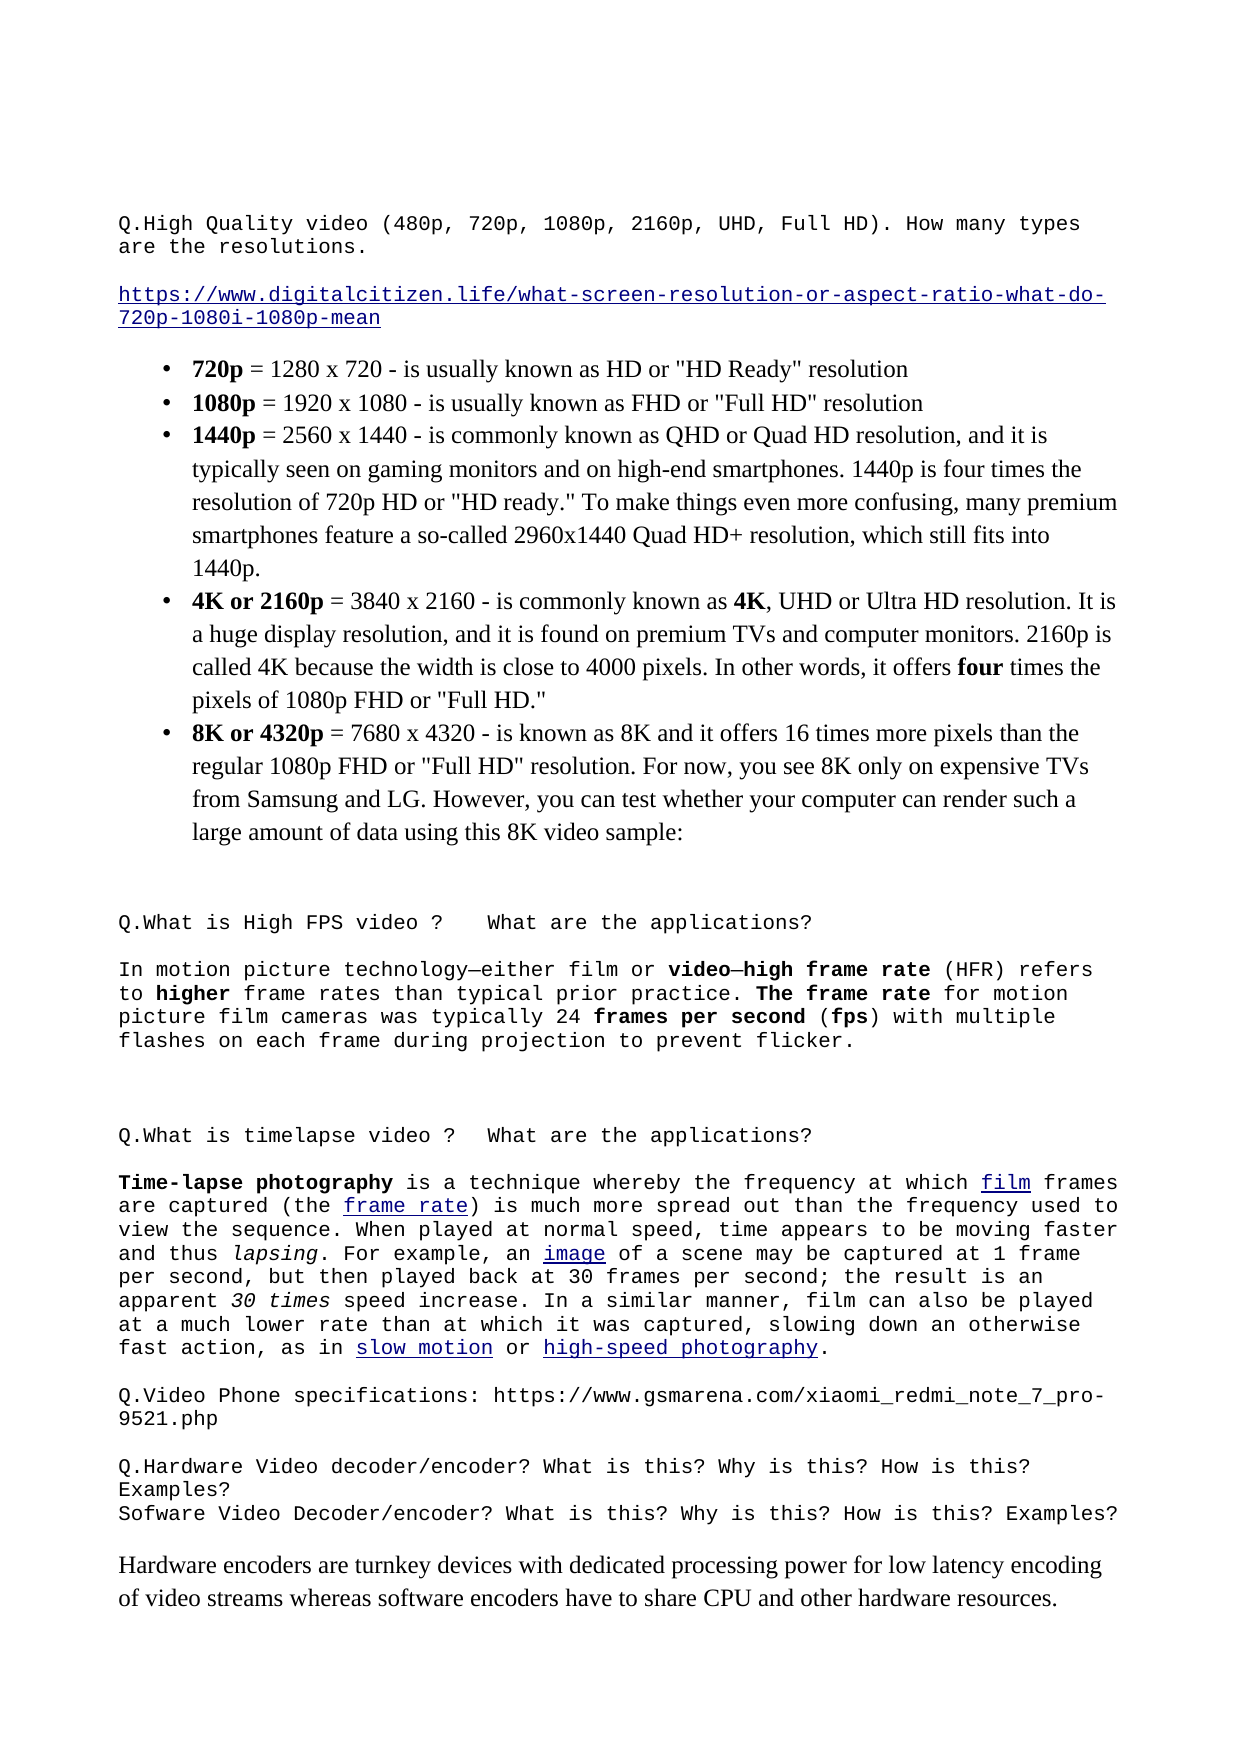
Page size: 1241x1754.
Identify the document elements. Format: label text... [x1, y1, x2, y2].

text Q.Hardware Video decoder/encoder? What is this? Why is this? How is this? Examples? [118, 1456, 1122, 1503]
text Time-lapse photography is a technique whereby the frequency at which film frames are captured (the frame rate) is much more spread out than the frequency used to view the sequence. When played at normal speed, time appears to be moving faster and thus lapsing. For example, an image of a scene may be captured at 1 frame per second, but then played back at 30 frames per second; the result is an apparent 30 times speed increase. In a similar manner, film can also be played at a much lower rate than at which it was captured, slowing down an otherwise fast action, as in slow motion or high-speed photography. [118, 1172, 1122, 1361]
text https://www.digitalcitizen.life/what-screen-resolution-or-aspect-ratio-what-do-720p-1080i-1080p-mean [118, 284, 1122, 331]
text Q.High Quality video (480p, 720p, 1080p, 2160p, UHD, Full HD). How many types are the resolutions. [118, 213, 1122, 260]
list 1080p = 1920 x 1080 - is usually known as FHD or "Full HD" resolution [162, 388, 1122, 416]
list 1440p = 2560 x 1440 - is commonly known as QHD or Quad HD resolution, and it is typically seen on gaming monitors and on high-end smartphones. 1440p is four times the resolution of 720p HD or "HD ready." To make things even more confusing, many premium smartphones feature a so-called 2960x1440 Quad HD+ resolution, which still fits into 1440p. [162, 421, 1122, 581]
list 720p = 1280 x 720 - is usually known as HD or "HD Ready" resolution [162, 354, 1122, 383]
list 4K or 2160p = 3840 x 2160 - is commonly known as 4K, UHD or Ultra HD resolution. It is a huge display resolution, and it is found on premium TVs and computer monitors. 2160p is called 4K because the width is close to 4000 pixels. In other words, it offers four times the pixels of 1080p FHD or "Full HD." [162, 586, 1122, 713]
text Hardware encoders are turnkey devices with dedicated processing power for low latency encoding of video streams whereas software encoders have to share CPU and other hardware resources. [118, 1550, 1122, 1612]
text Q.Video Phone specifications: https://www.gsmarena.com/xiaomi_redmi_note_7_pro-9521.php [118, 1385, 1122, 1432]
text Sofware Video Decoder/encoder? What is this? Why is this? How is this? Examples? [118, 1503, 1122, 1527]
text In motion picture technology—either film or video—high frame rate (HFR) refers to higher frame rates than typical prior practice. The frame rate for motion picture film cameras was typically 24 frames per second (fps) with multiple flashes on each frame during projection to prevent flicker. [118, 959, 1122, 1054]
text Q.What is timelapse video ? What are the applications? [118, 1124, 1122, 1148]
list 8K or 4320p = 7680 x 4320 - is known as 8K and it offers 16 times more pixels than the regular 1080p FHD or "Full HD" resolution. For now, you see 8K only on expensive TVs from Samsung and LG. However, you can test whether your computer can render such a large amount of data using this 8K video sample: [162, 718, 1122, 846]
text Q.What is High FPS video ? What are the applications? [118, 912, 1122, 935]
